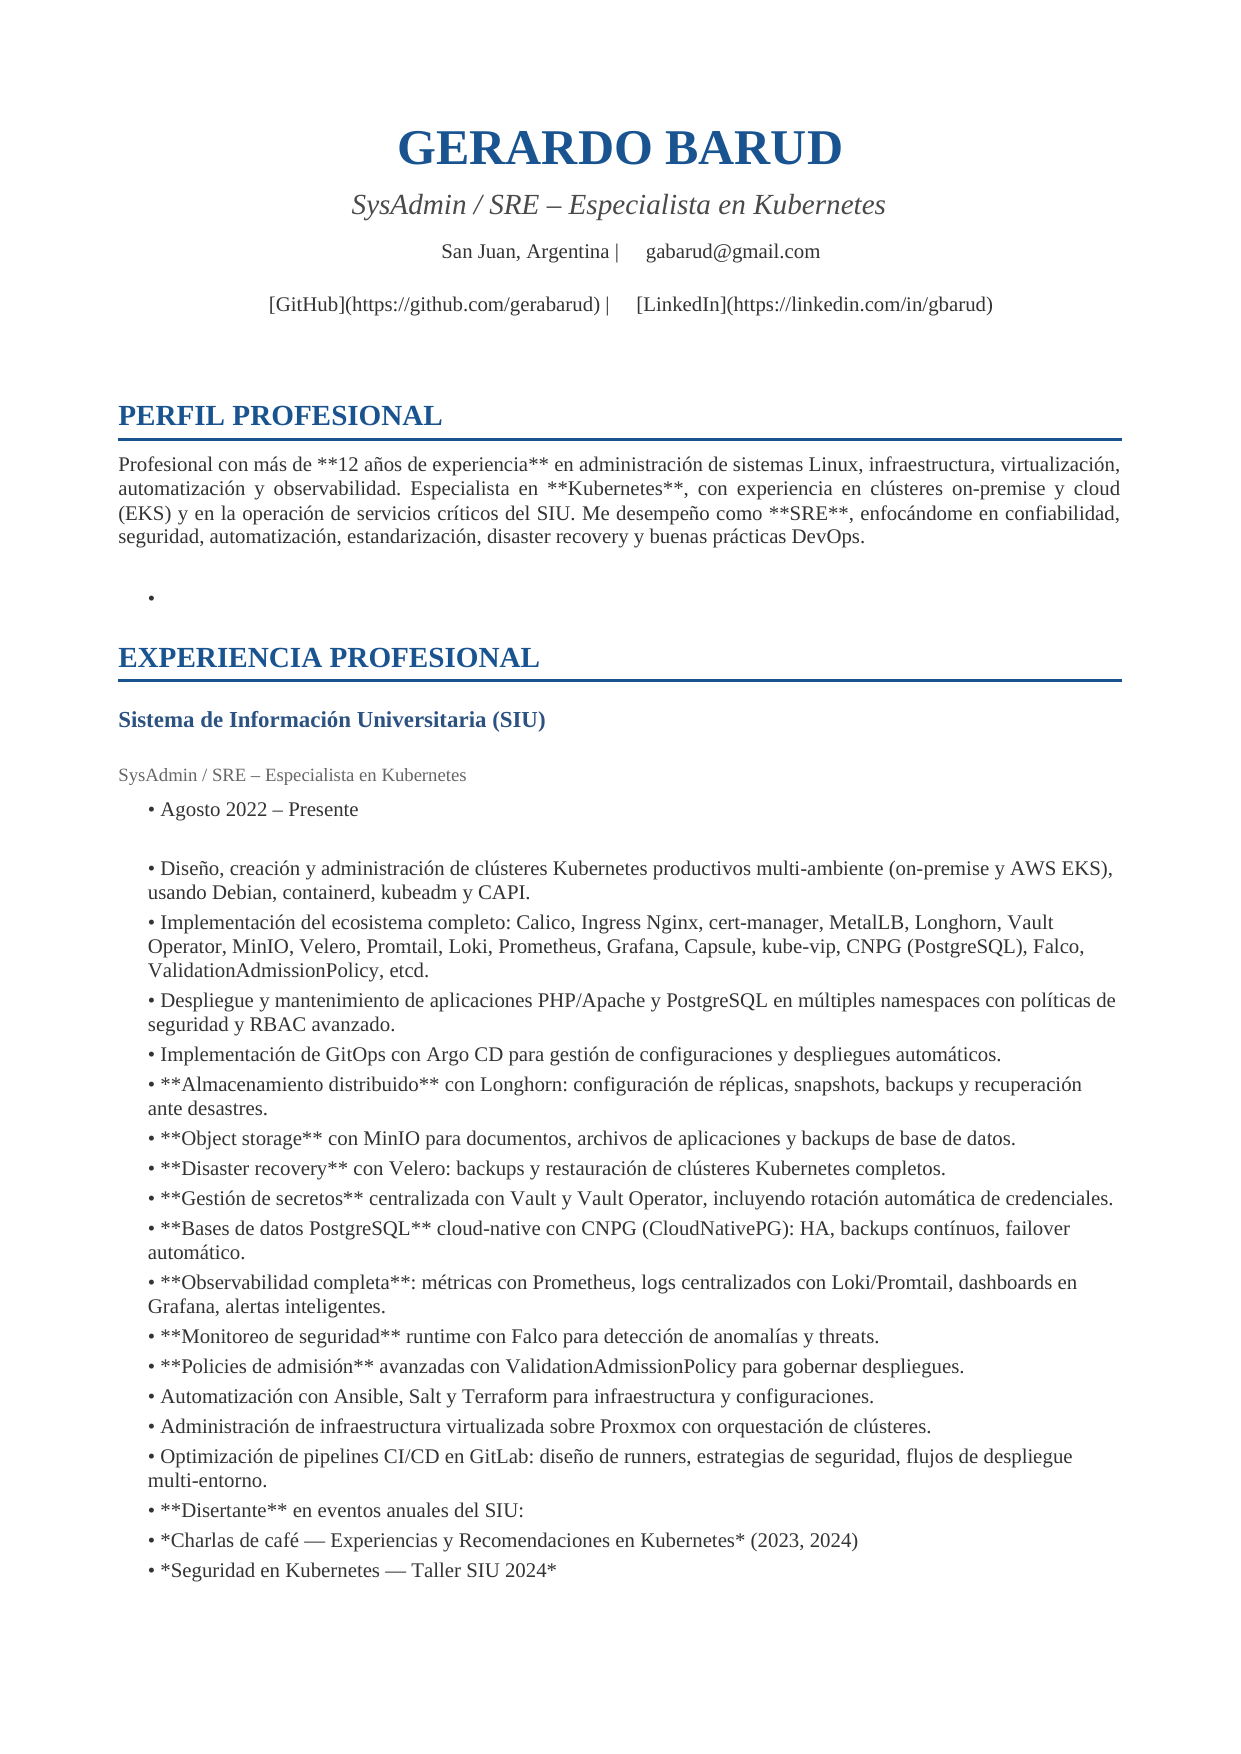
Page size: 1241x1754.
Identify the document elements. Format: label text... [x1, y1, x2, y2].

text • [148, 586, 1122, 610]
text • **Observabilidad completa**: métricas con Prometheus, logs centralizados con Loki/Promtail, dashboards en Grafana, alertas inteligentes. [148, 1270, 1122, 1318]
text • **Almacenamiento distribuido** con Longhorn: configuración de réplicas, snapshots, backups y recuperación ante desastres. [148, 1072, 1122, 1120]
text Profesional con más de **12 años de experiencia** en administración de sistemas Linux, infraestructura, virtualización, automatización y observabilidad. Especialista en **Kubernetes**, con experiencia en clústeres on-premise y cloud (EKS) y en la operación de servicios críticos del SIU. Me desempeño como **SRE**, enfocándome en confiabilidad, seguridad, automatización, estandarización, disaster recovery y buenas prácticas DevOps. [118, 452, 1122, 548]
text EXPERIENCIA PROFESIONAL [118, 640, 1122, 679]
text 🔗 [GitHub](https://github.com/gerabarud) | 🔗 [LinkedIn](https://linkedin.com/in/gbarud) [118, 292, 1122, 316]
text • Diseño, creación y administración de clústeres Kubernetes productivos multi-ambiente (on-premise y AWS EKS), usando Debian, containerd, kubeadm y CAPI. [148, 856, 1122, 904]
text • **Disertante** en eventos anuales del SIU: [148, 1498, 1122, 1522]
text • Implementación del ecosistema completo: Calico, Ingress Nginx, cert-manager, MetalLB, Longhorn, Vault Operator, MinIO, Velero, Promtail, Loki, Prometheus, Grafana, Capsule, kube-vip, CNPG (PostgreSQL), Falco, ValidationAdmissionPolicy, etcd. [148, 910, 1122, 982]
text GERARDO BARUD [118, 118, 1122, 176]
text • **Disaster recovery** con Velero: backups y restauración de clústeres Kubernetes completos. [148, 1156, 1122, 1180]
text • **Bases de datos PostgreSQL** cloud-native con CNPG (CloudNativePG): HA, backups contínuos, failover automático. [148, 1216, 1122, 1264]
text • **Policies de admisión** avanzadas con ValidationAdmissionPolicy para gobernar despliegues. [148, 1354, 1122, 1378]
text SysAdmin / SRE – Especialista en Kubernetes [118, 764, 1122, 785]
text PERFIL PROFESIONAL [118, 398, 1122, 438]
text • Agosto 2022 – Presente [148, 797, 1122, 821]
text • **Object storage** con MinIO para documentos, archivos de aplicaciones y backups de base de datos. [148, 1126, 1122, 1150]
text • Automatización con Ansible, Salt y Terraform para infraestructura y configuraciones. [148, 1384, 1122, 1408]
text 📍 San Juan, Argentina | 📧 gabarud@gmail.com [118, 239, 1122, 263]
text • Administración de infraestructura virtualizada sobre Proxmox con orquestación de clústeres. [148, 1414, 1122, 1438]
text • Despliegue y mantenimiento de aplicaciones PHP/Apache y PostgreSQL en múltiples namespaces con políticas de seguridad y RBAC avanzado. [148, 988, 1122, 1036]
text • **Monitoreo de seguridad** runtime con Falco para detección de anomalías y threats. [148, 1324, 1122, 1348]
title Sistema de Información Universitaria (SIU) [118, 706, 1122, 732]
text • **Gestión de secretos** centralizada con Vault y Vault Operator, incluyendo rotación automática de credenciales. [148, 1186, 1122, 1210]
text • Implementación de GitOps con Argo CD para gestión de configuraciones y despliegues automáticos. [148, 1042, 1122, 1066]
text • Optimización de pipelines CI/CD en GitLab: diseño de runners, estrategias de seguridad, flujos de despliegue multi-entorno. [148, 1444, 1122, 1492]
subtitle SysAdmin / SRE – Especialista en Kubernetes [118, 187, 1122, 221]
text • *Seguridad en Kubernetes — Taller SIU 2024* [148, 1558, 1122, 1582]
text • *Charlas de café — Experiencias y Recomendaciones en Kubernetes* (2023, 2024) [148, 1528, 1122, 1552]
